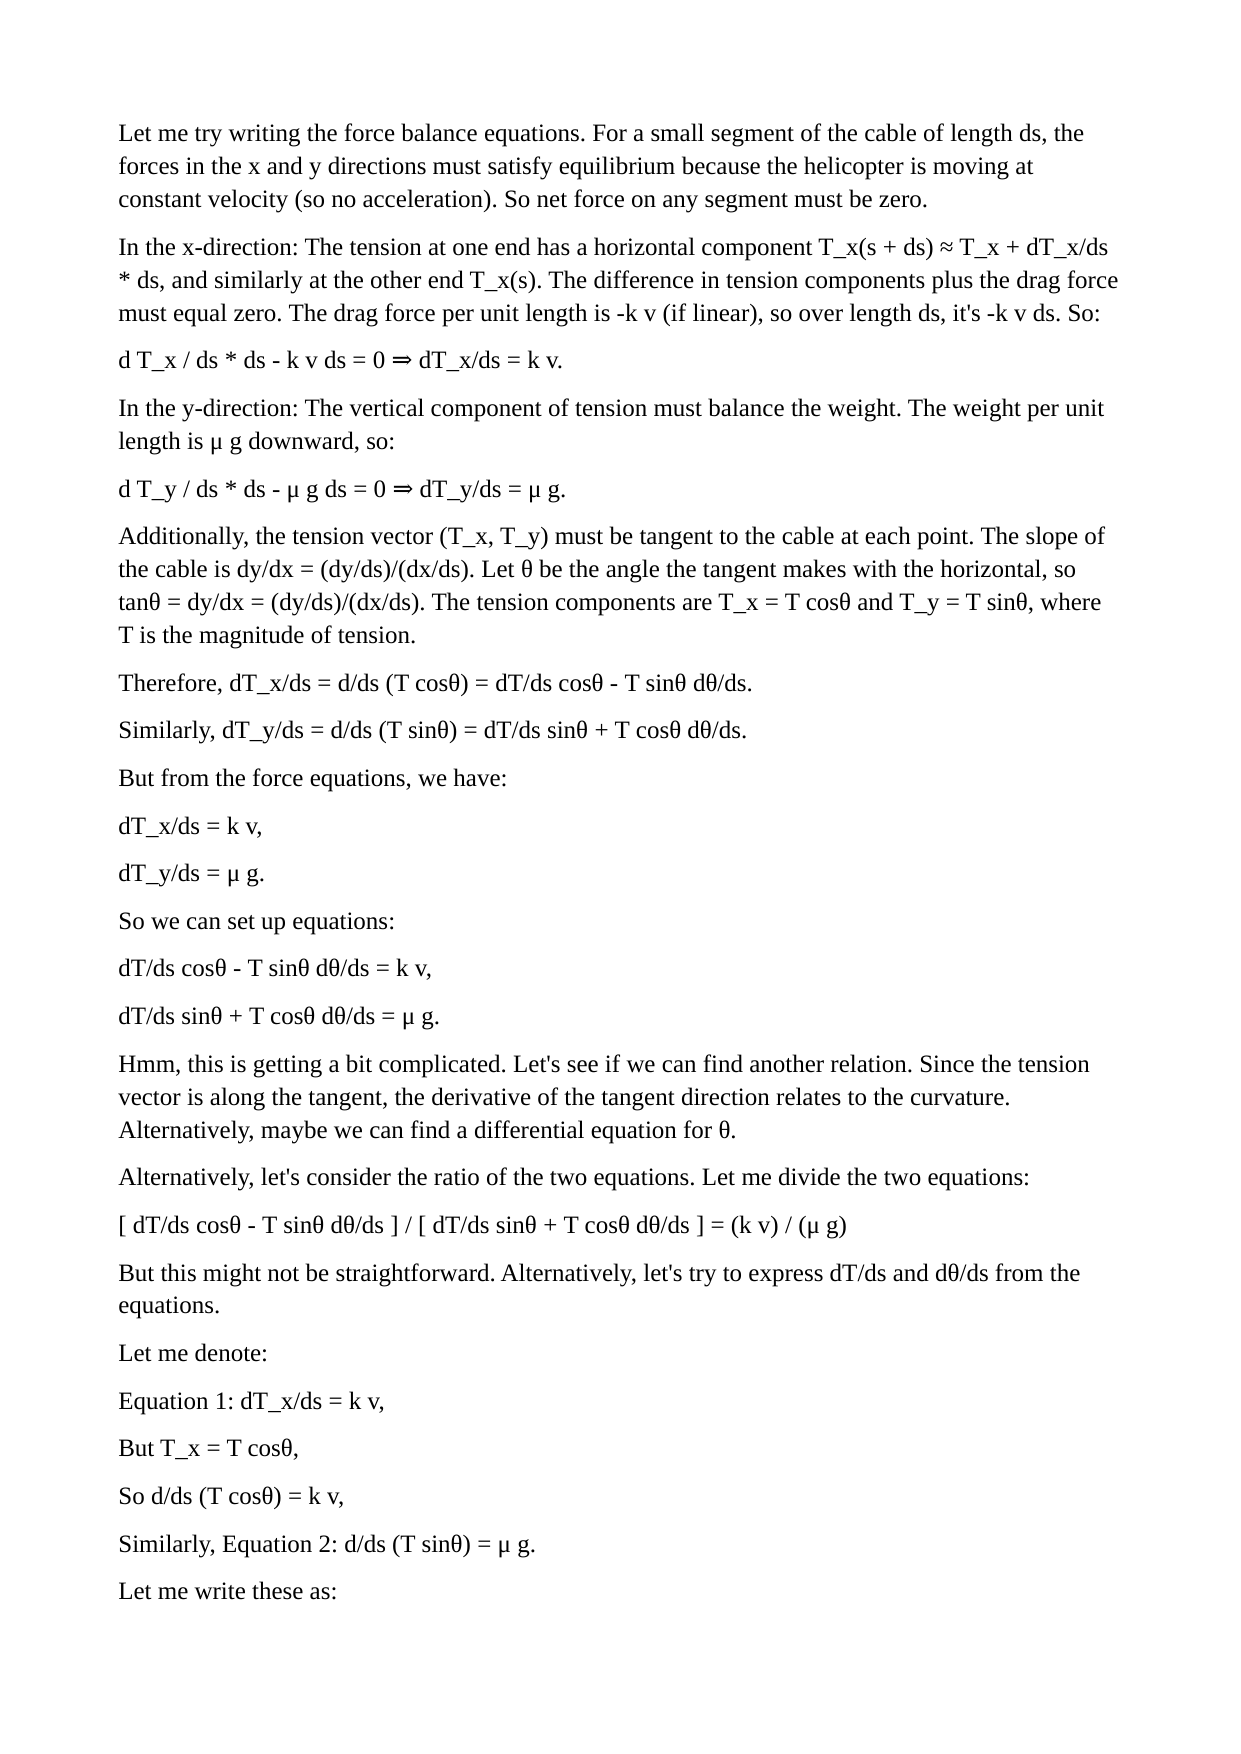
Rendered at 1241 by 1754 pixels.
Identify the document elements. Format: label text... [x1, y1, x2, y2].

text So we can set up equations: [118, 906, 1122, 935]
text In the x-direction: The tension at one end has a horizontal component T_x(s + ds) ≈ T_x + dT_x/ds * ds, and similarly at the other end T_x(s). The difference in tension components plus the drag force must equal zero. The drag force per unit length is -k v (if linear), so over length ds, it's -k v ds. So: [118, 232, 1122, 327]
text In the y-direction: The vertical component of tension must balance the weight. The weight per unit length is μ g downward, so: [118, 393, 1122, 455]
text But this might not be straightforward. Alternatively, let's try to express dT/ds and dθ/ds from the equations. [118, 1258, 1122, 1319]
text Therefore, dT_x/ds = d/ds (T cosθ) = dT/ds cosθ - T sinθ dθ/ds. [118, 668, 1122, 697]
text [ dT/ds cosθ - T sinθ dθ/ds ] / [ dT/ds sinθ + T cosθ dθ/ds ] = (k v) / (μ g) [118, 1210, 1122, 1239]
text dT/ds sinθ + T cosθ dθ/ds = μ g. [118, 1001, 1122, 1030]
text d T_y / ds * ds - μ g ds = 0 ⇒ dT_y/ds = μ g. [118, 474, 1122, 502]
text dT_x/ds = k v, [118, 811, 1122, 839]
text Additionally, the tension vector (T_x, T_y) must be tangent to the cable at each point. The slope of the cable is dy/dx = (dy/ds)/(dx/ds). Let θ be the angle the tangent makes with the horizontal, so tanθ = dy/dx = (dy/ds)/(dx/ds). The tension components are T_x = T cosθ and T_y = T sinθ, where T is the magnitude of tension. [118, 521, 1122, 649]
text dT/ds cosθ - T sinθ dθ/ds = k v, [118, 953, 1122, 982]
text But from the force equations, we have: [118, 763, 1122, 792]
text Similarly, dT_y/ds = d/ds (T sinθ) = dT/ds sinθ + T cosθ dθ/ds. [118, 716, 1122, 744]
text Similarly, Equation 2: d/ds (T sinθ) = μ g. [118, 1529, 1122, 1557]
text dT_y/ds = μ g. [118, 858, 1122, 887]
text Let me write these as: [118, 1576, 1122, 1605]
text So d/ds (T cosθ) = k v, [118, 1481, 1122, 1510]
text Let me try writing the force balance equations. For a small segment of the cable of length ds, the forces in the x and y directions must satisfy equilibrium because the helicopter is moving at constant velocity (so no acceleration). So net force on any segment must be zero. [118, 118, 1122, 213]
text Let me denote: [118, 1338, 1122, 1367]
text d T_x / ds * ds - k v ds = 0 ⇒ dT_x/ds = k v. [118, 345, 1122, 374]
text But T_x = T cosθ, [118, 1433, 1122, 1462]
text Alternatively, let's consider the ratio of the two equations. Let me divide the two equations: [118, 1162, 1122, 1191]
text Equation 1: dT_x/ds = k v, [118, 1386, 1122, 1414]
text Hmm, this is getting a bit complicated. Let's see if we can find another relation. Since the tension vector is along the tangent, the derivative of the tangent direction relates to the curvature. Alternatively, maybe we can find a differential equation for θ. [118, 1049, 1122, 1143]
